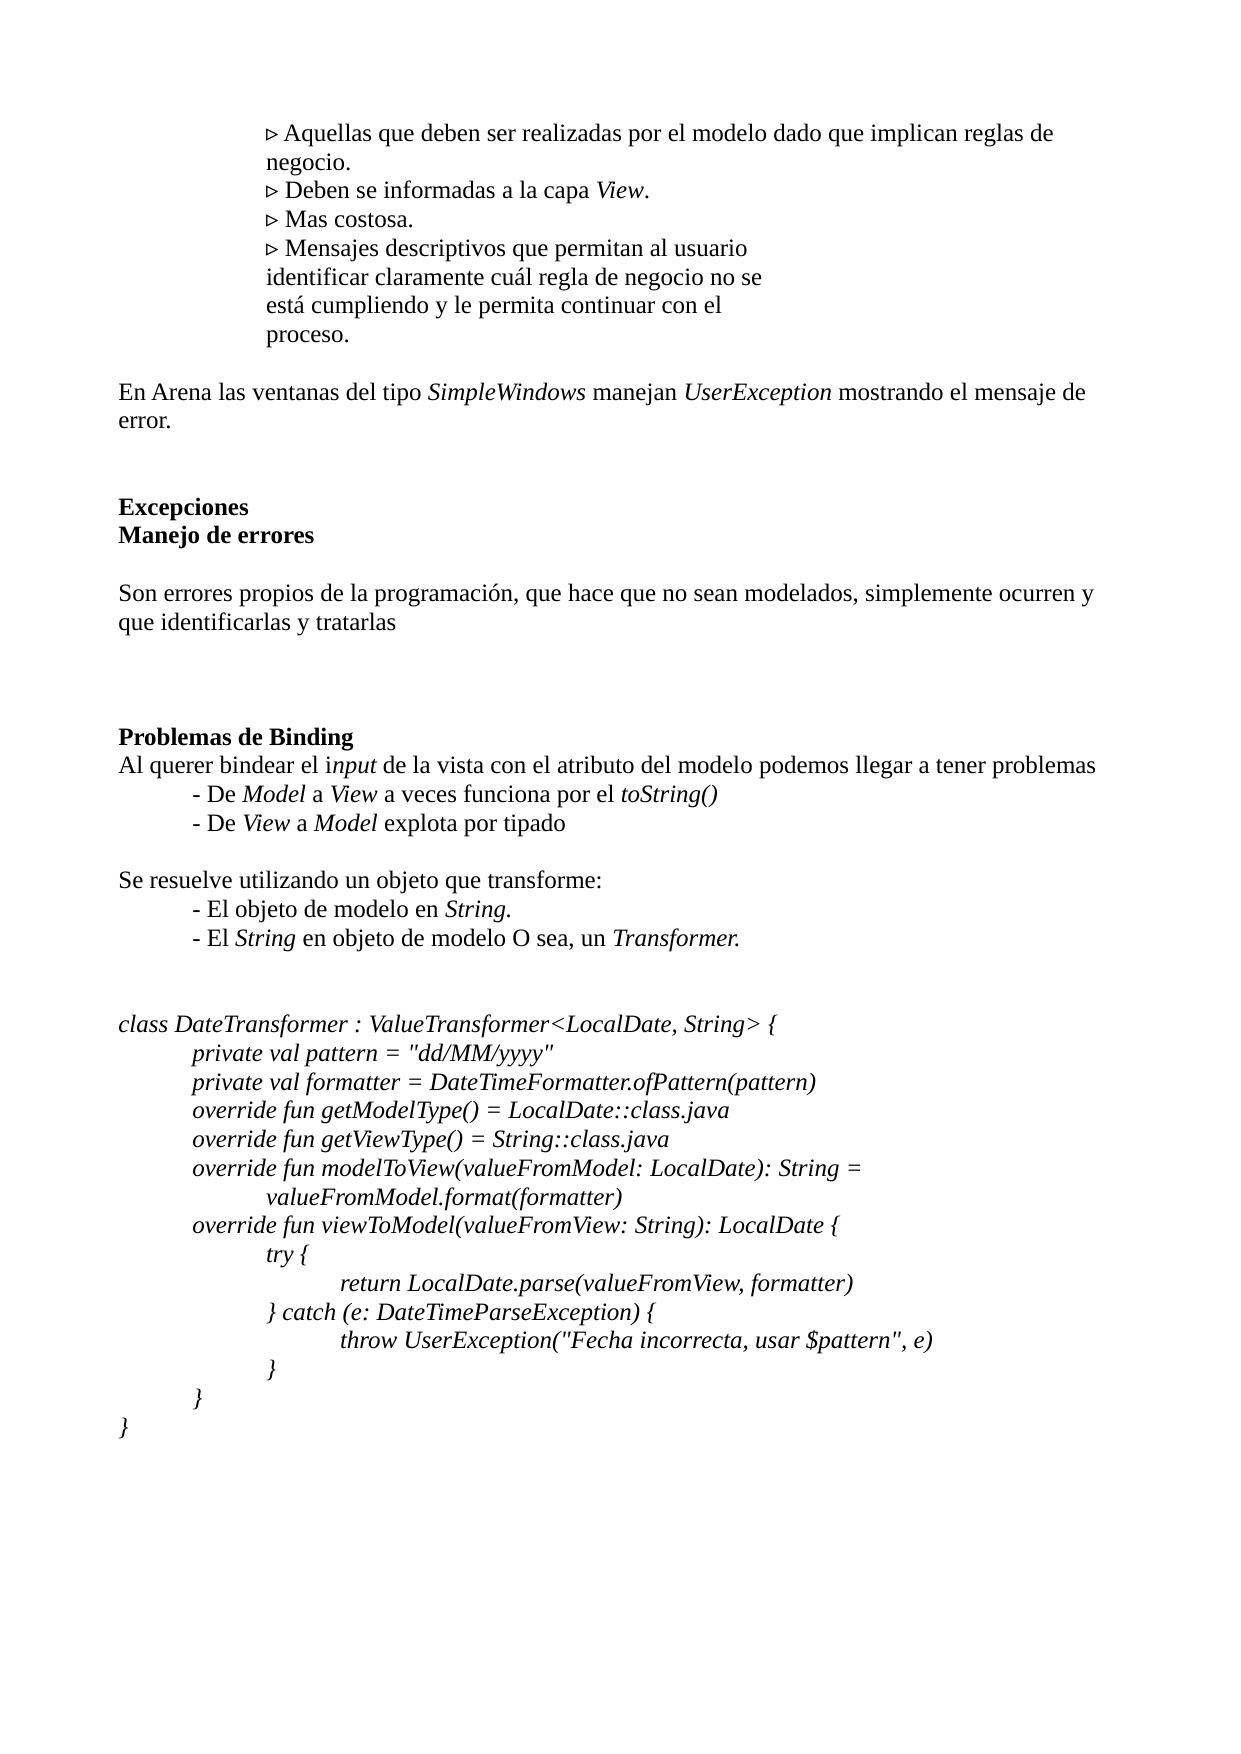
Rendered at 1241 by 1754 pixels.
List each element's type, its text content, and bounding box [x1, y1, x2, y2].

text } [118, 1354, 1122, 1383]
text private val pattern = "dd/MM/yyyy" [118, 1038, 1122, 1067]
text - El objeto de modelo en String. [118, 894, 1122, 923]
text - El String en objeto de modelo O sea, un Transformer. [118, 923, 1122, 952]
text Se resuelve utilizando un objeto que transforme: [118, 866, 1122, 894]
text En Arena las ventanas del tipo SimpleWindows manejan UserException mostrando el mensaje de error. [118, 377, 1122, 434]
text Excepciones [118, 492, 1122, 521]
text identificar claramente cuál regla de negocio no se [118, 262, 1122, 291]
text Manejo de errores [118, 521, 1122, 549]
text ▹ Mas costosa. [118, 204, 1122, 233]
text throw UserException("Fecha incorrecta, usar $pattern", e) [118, 1326, 1122, 1354]
text - De View a Model explota por tipado [118, 808, 1122, 837]
text return LocalDate.parse(valueFromView, formatter) [118, 1268, 1122, 1297]
text } catch (e: DateTimeParseException) { [118, 1297, 1122, 1326]
text está cumpliendo y le permita continuar con el [118, 291, 1122, 319]
text proceso. [118, 319, 1122, 348]
text try { [118, 1239, 1122, 1268]
text override fun getModelType() = LocalDate::class.java [118, 1096, 1122, 1124]
text ▹ Deben se informadas a la capa View. [118, 176, 1122, 204]
text Problemas de Binding [118, 722, 1122, 751]
text Al querer bindear el input de la vista con el atributo del modelo podemos llegar a tener problemas [118, 751, 1122, 779]
text override fun viewToModel(valueFromView: String): LocalDate { [118, 1211, 1122, 1239]
text class DateTransformer : ValueTransformer<LocalDate, String> { [118, 1009, 1122, 1038]
text override fun getViewType() = String::class.java [118, 1124, 1122, 1153]
text - De Model a View a veces funciona por el toString() [118, 779, 1122, 808]
text } [118, 1383, 1122, 1412]
text ▹ Mensajes descriptivos que permitan al usuario [118, 233, 1122, 262]
text Son errores propios de la programación, que hace que no sean modelados, simplemente ocurren y que identificarlas y tratarlas [118, 578, 1122, 636]
text private val formatter = DateTimeFormatter.ofPattern(pattern) [118, 1067, 1122, 1096]
text } [118, 1412, 1122, 1441]
text ▹ Aquellas que deben ser realizadas por el modelo dado que implican reglas de negocio. [118, 118, 1122, 176]
text override fun modelToView(valueFromModel: LocalDate): String = valueFromModel.format(formatter) [118, 1153, 1122, 1211]
